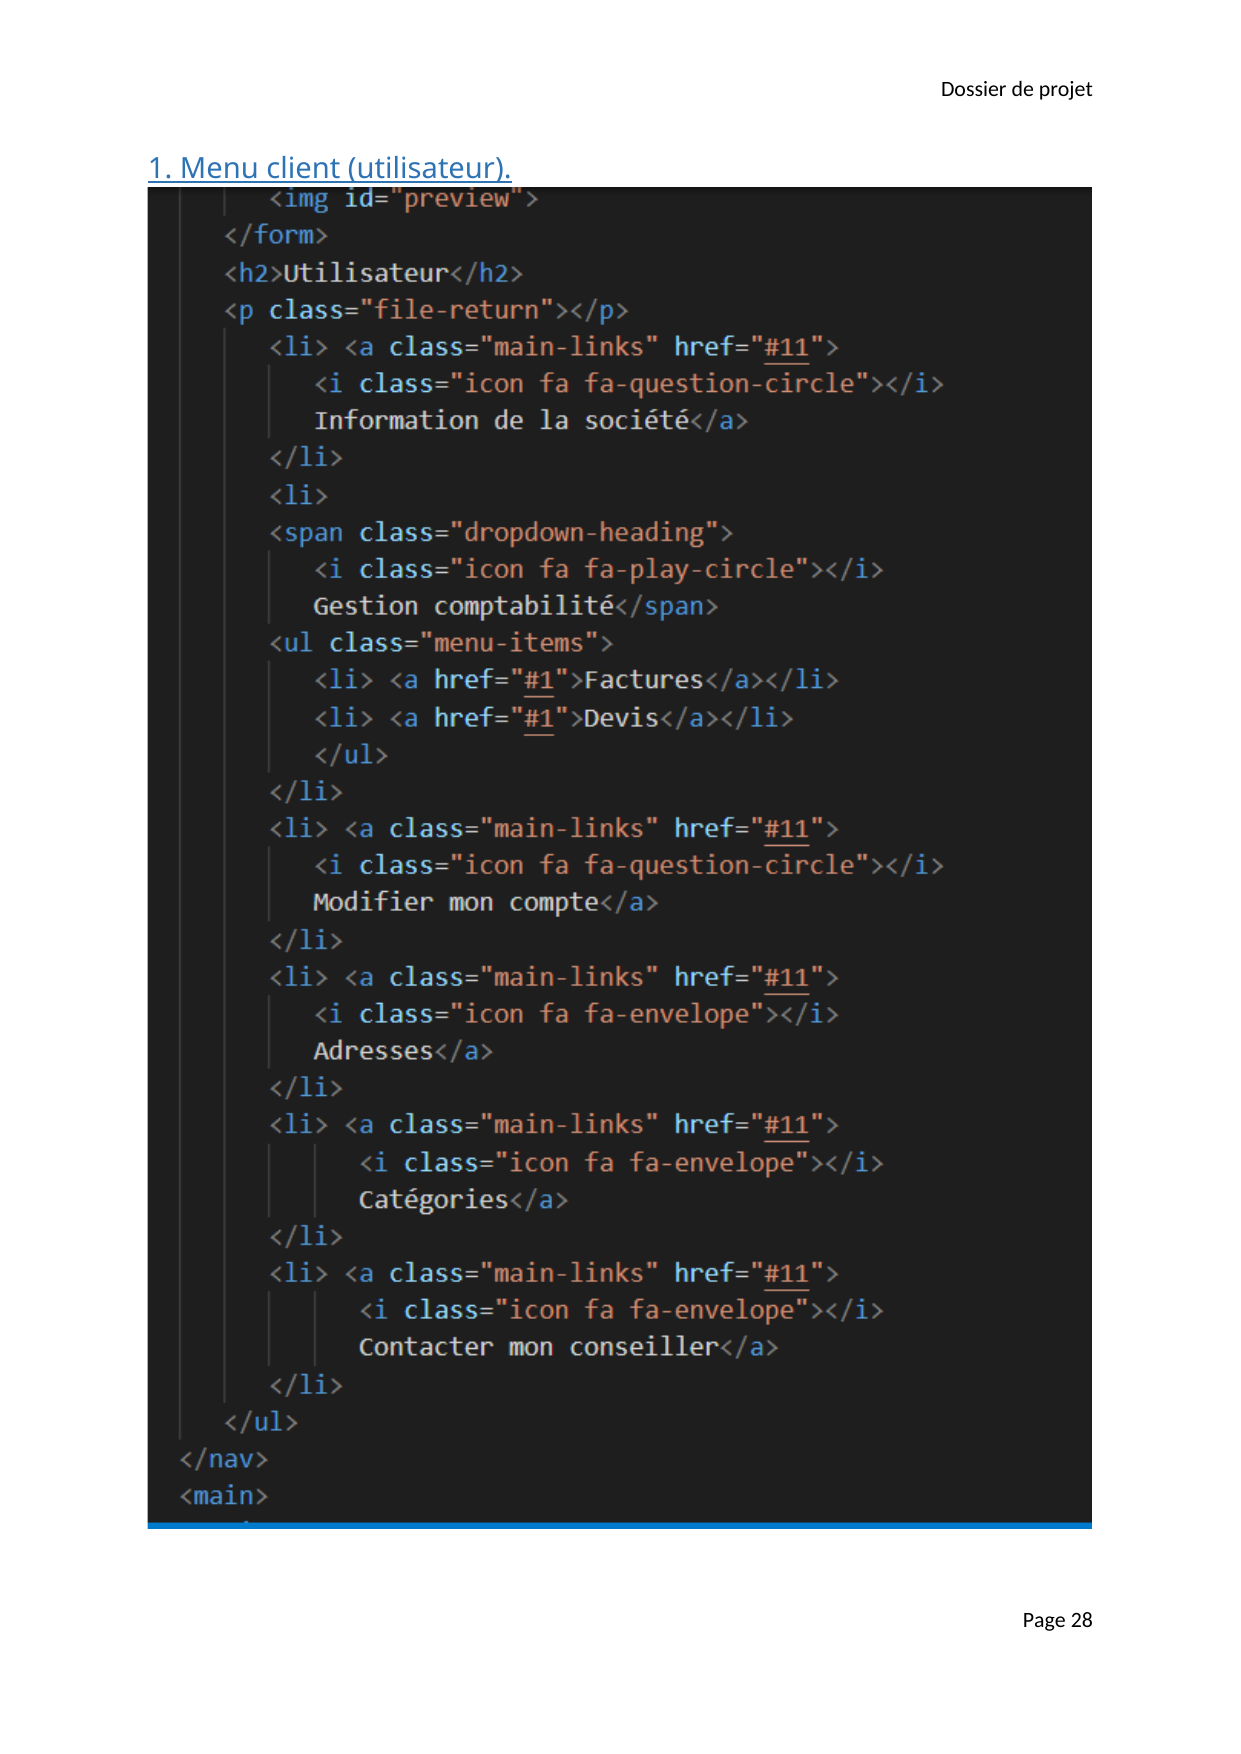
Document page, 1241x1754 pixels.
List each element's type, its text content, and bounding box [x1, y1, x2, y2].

subtitle 1. Menu client (utilisateur). [148, 148, 1093, 187]
